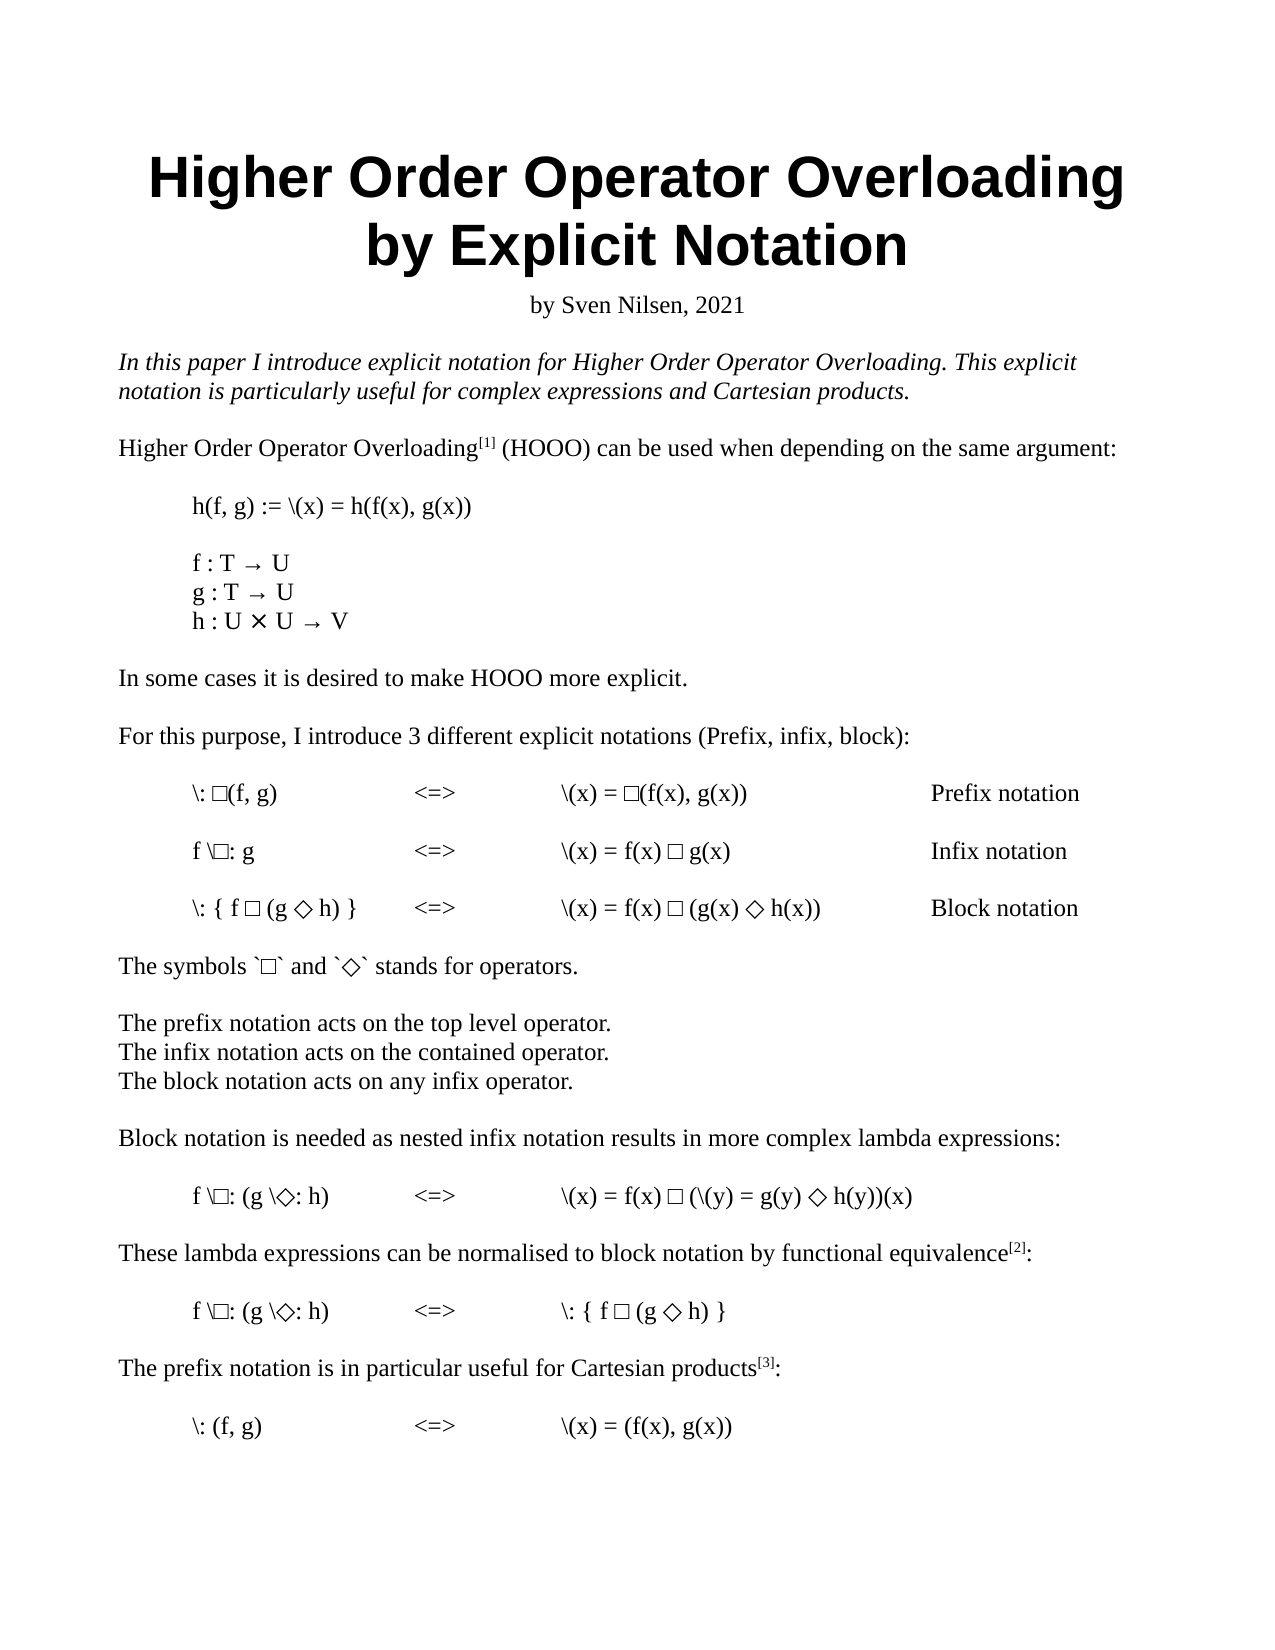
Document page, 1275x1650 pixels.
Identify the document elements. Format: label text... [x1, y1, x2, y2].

text \: (f, g) <=> \(x) = (f(x), g(x)) [118, 1411, 1157, 1440]
text The symbols `□` and `◇` stands for operators. [118, 951, 1157, 980]
text f \□: g <=> \(x) = f(x) □ g(x) Infix notation [118, 836, 1157, 865]
text For this purpose, I introduce 3 different explicit notations (Prefix, infix, block): [118, 721, 1157, 750]
text The infix notation acts on the contained operator. [118, 1037, 1157, 1066]
text h(f, g) := \(x) = h(f(x), g(x)) [118, 491, 1157, 520]
text Block notation is needed as nested infix notation results in more complex lambda expressions: [118, 1123, 1157, 1152]
text The prefix notation acts on the top level operator. [118, 1008, 1157, 1037]
text f : T → U [118, 548, 1157, 577]
text In this paper I introduce explicit notation for Higher Order Operator Overloading. This explicit notation is particularly useful for complex expressions and Cartesian products. [118, 347, 1157, 405]
text \: □(f, g) <=> \(x) = □(f(x), g(x)) Prefix notation [118, 778, 1157, 807]
text by Sven Nilsen, 2021 [118, 290, 1157, 318]
text Higher Order Operator Overloading[1] (HOOO) can be used when depending on the same argument: [118, 433, 1157, 462]
text These lambda expressions can be normalised to block notation by functional equivalence[2]: [118, 1238, 1157, 1267]
text f \□: (g \◇: h) <=> \(x) = f(x) □ (\(y) = g(y) ◇ h(y))(x) [118, 1181, 1157, 1210]
text \: { f □ (g ◇ h) } <=> \(x) = f(x) □ (g(x) ◇ h(x)) Block notation [118, 893, 1157, 922]
text h : U ⨯ U → V [118, 606, 1157, 635]
text The prefix notation is in particular useful for Cartesian products[3]: [118, 1353, 1157, 1382]
text The block notation acts on any infix operator. [118, 1066, 1157, 1095]
title Higher Order Operator Overloading by Explicit Notation [118, 143, 1157, 277]
text In some cases it is desired to make HOOO more explicit. [118, 663, 1157, 692]
text g : T → U [118, 577, 1157, 606]
text f \□: (g \◇: h) <=> \: { f □ (g ◇ h) } [118, 1296, 1157, 1325]
